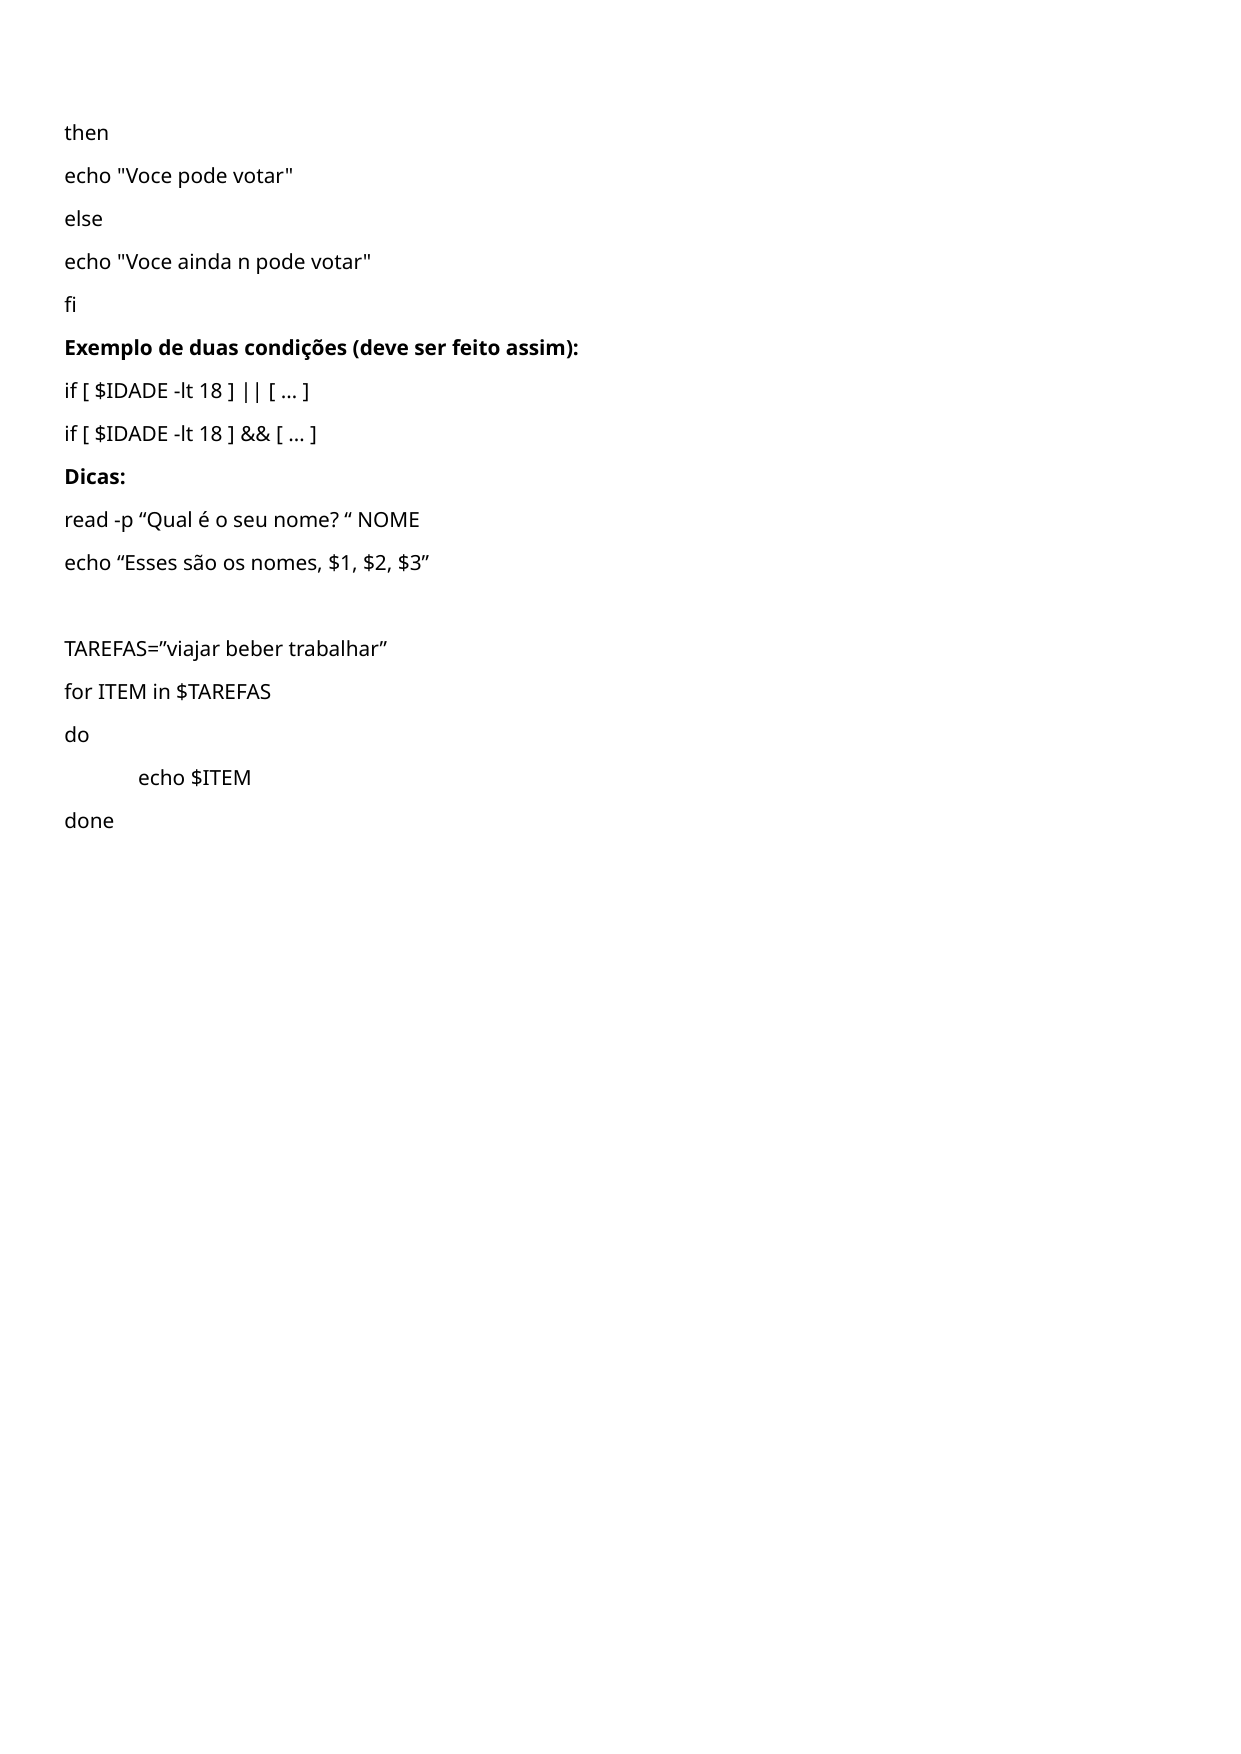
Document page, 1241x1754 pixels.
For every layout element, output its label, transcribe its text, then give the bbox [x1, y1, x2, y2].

text if [ $IDADE -lt 18 ] || [ … ] [64, 376, 1123, 405]
text Exemplo de duas condições (deve ser feito assim): [64, 333, 1123, 362]
text read -p “Qual é o seu nome? “ NOME [64, 505, 1123, 534]
text echo “Esses são os nomes, $1, $2, $3” [64, 548, 1123, 577]
text echo $ITEM [64, 763, 1123, 792]
text fi [64, 290, 1123, 319]
text Dicas: [64, 462, 1123, 491]
text do [64, 720, 1123, 749]
text for ITEM in $TAREFAS [64, 677, 1123, 706]
text done [64, 806, 1123, 835]
text then [64, 118, 1123, 147]
text else [64, 204, 1123, 233]
text if [ $IDADE -lt 18 ] && [ … ] [64, 419, 1123, 448]
text TAREFAS=”viajar beber trabalhar” [64, 634, 1123, 663]
text echo "Voce ainda n pode votar" [64, 247, 1123, 276]
text echo "Voce pode votar" [64, 161, 1123, 189]
